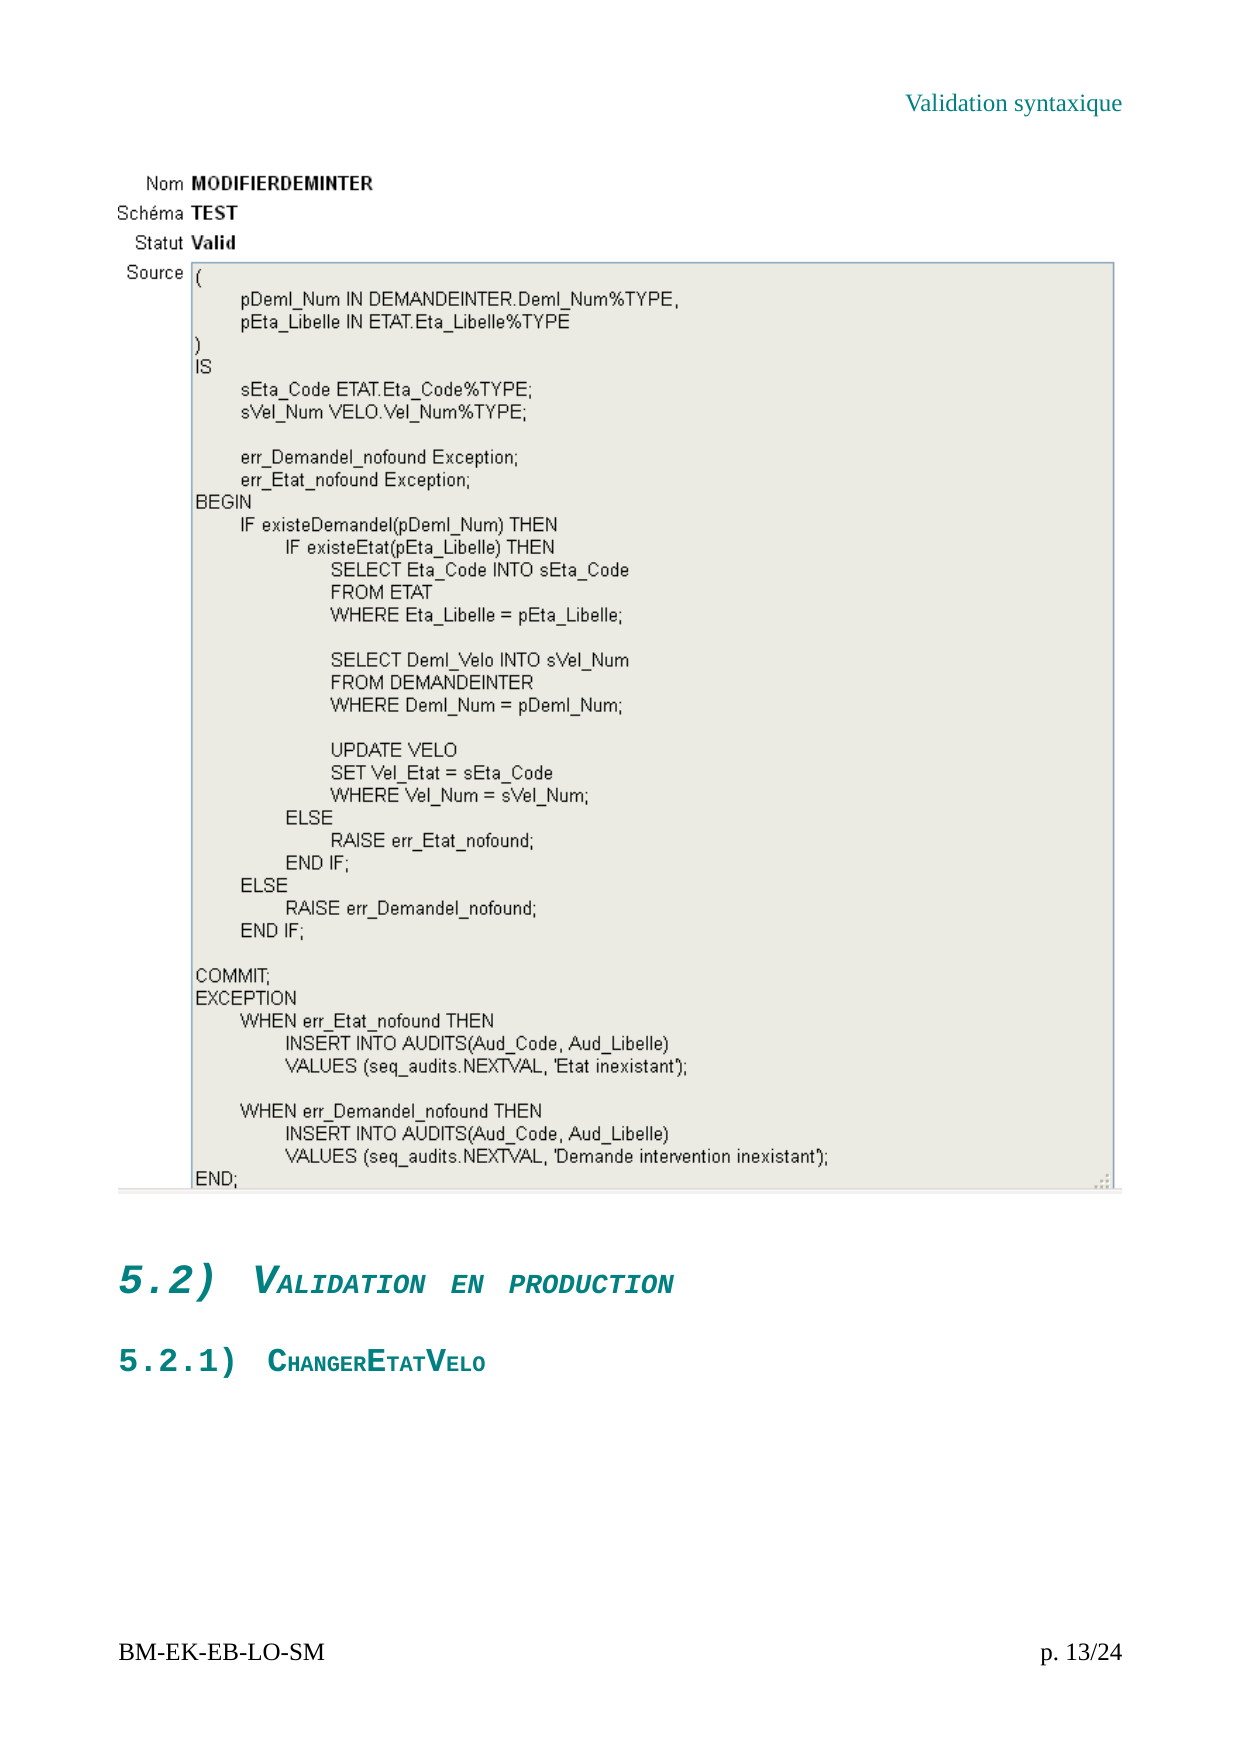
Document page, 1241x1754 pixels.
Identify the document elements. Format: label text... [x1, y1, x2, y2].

subtitle ChangerEtatVelo [118, 1344, 1122, 1382]
subtitle Validation en production [118, 1259, 1122, 1306]
picture [118, 172, 1123, 1194]
